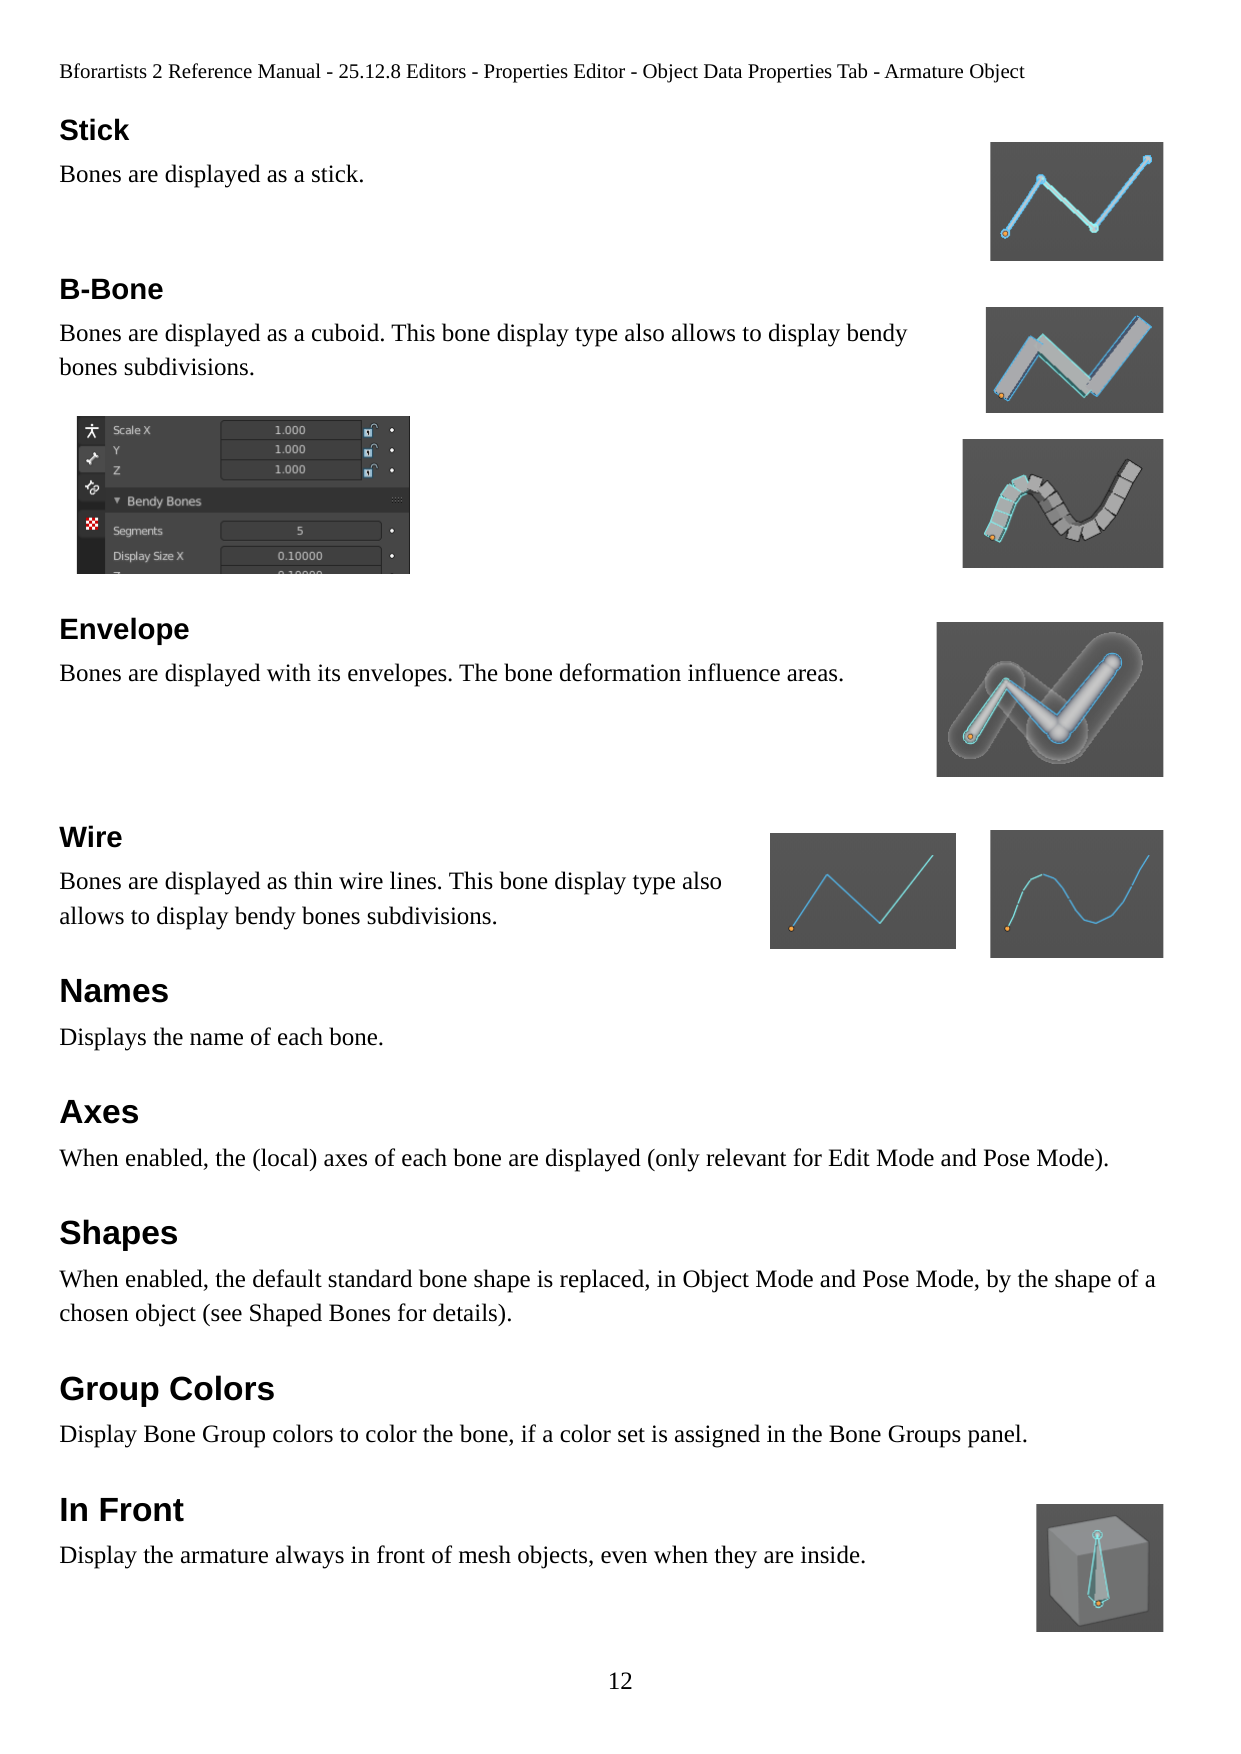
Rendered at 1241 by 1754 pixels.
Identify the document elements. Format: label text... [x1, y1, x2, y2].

subtitle Group Colors [59, 1368, 1181, 1407]
picture [936, 622, 1164, 777]
subtitle Stick [59, 113, 1181, 146]
text Displays the name of each bone. [59, 1022, 1181, 1051]
picture [1036, 1504, 1164, 1632]
picture [990, 142, 1164, 261]
subtitle Shapes [59, 1213, 1181, 1252]
subtitle In Front [59, 1489, 1181, 1528]
subtitle Axes [59, 1092, 1181, 1131]
text Bones are displayed as a cuboid. This bone display type also allows to display bendy bones subdivisions. [59, 318, 985, 381]
text When enabled, the default standard bone shape is replaced, in Object Mode and Pose Mode, by the shape of a chosen object (see Shaped Bones for details). [59, 1264, 1181, 1327]
text Display the armature always in front of mesh objects, even when they are inside. [59, 1541, 1036, 1569]
subtitle Wire [59, 820, 1181, 854]
subtitle Names [59, 971, 1181, 1009]
text Bones are displayed with its envelopes. The bone deformation influence areas. [59, 658, 936, 687]
text Display Bone Group colors to color the bone, if a color set is assigned in the Bone Groups panel. [59, 1419, 1181, 1448]
picture [770, 833, 956, 949]
subtitle B-Bone [59, 272, 1181, 305]
text Bones are displayed as thin wire lines. This bone display type also allows to display bendy bones subdivisions. [59, 866, 770, 930]
picture [76, 416, 410, 574]
picture [985, 307, 1164, 413]
subtitle Envelope [59, 612, 1181, 646]
text When enabled, the (local) axes of each bone are displayed (only relevant for Edit Mode and Pose Mode). [59, 1143, 1181, 1172]
picture [962, 439, 1164, 568]
picture [990, 830, 1164, 958]
text Bones are displayed as a stick. [59, 159, 990, 188]
